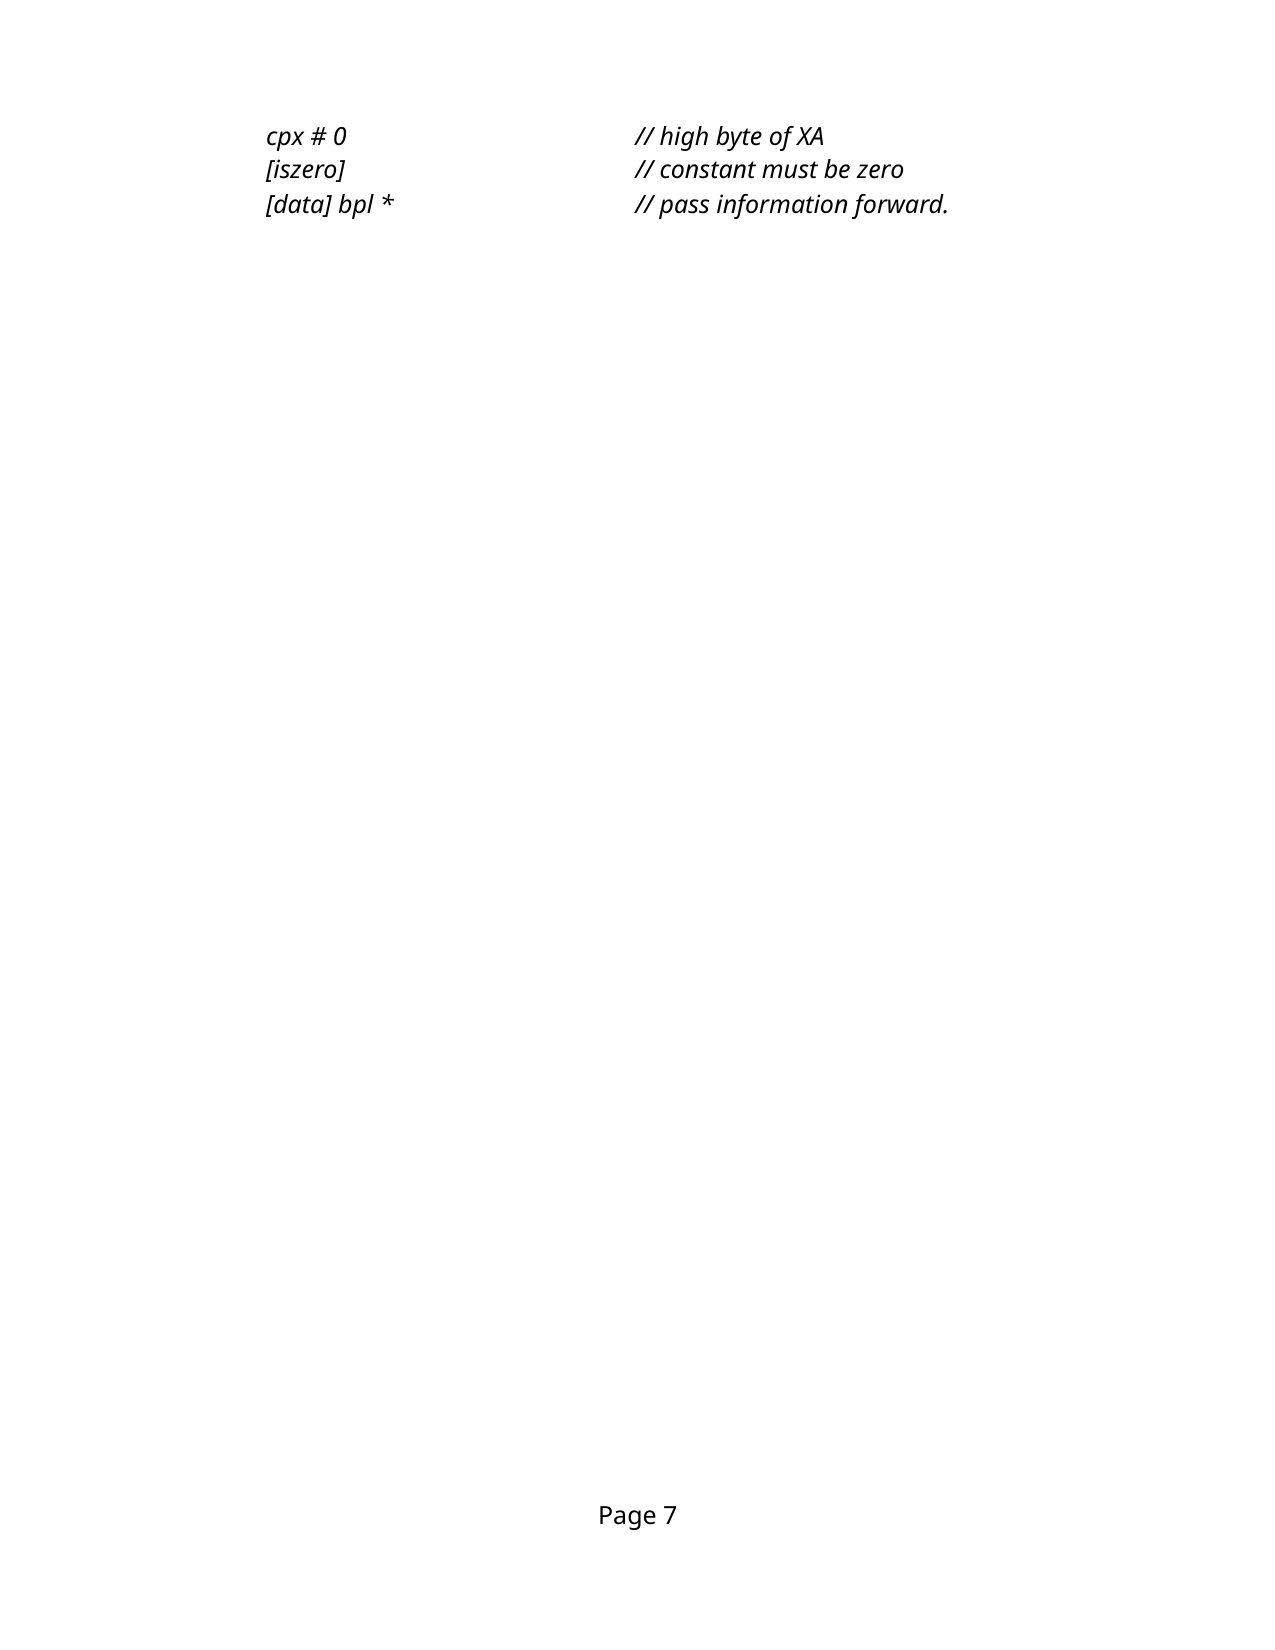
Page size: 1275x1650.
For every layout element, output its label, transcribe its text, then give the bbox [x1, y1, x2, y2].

text [iszero] // constant must be zero [118, 152, 1157, 186]
text [data] bpl * // pass information forward. [118, 186, 1157, 220]
text cpx # 0 // high byte of XA [118, 118, 1157, 152]
